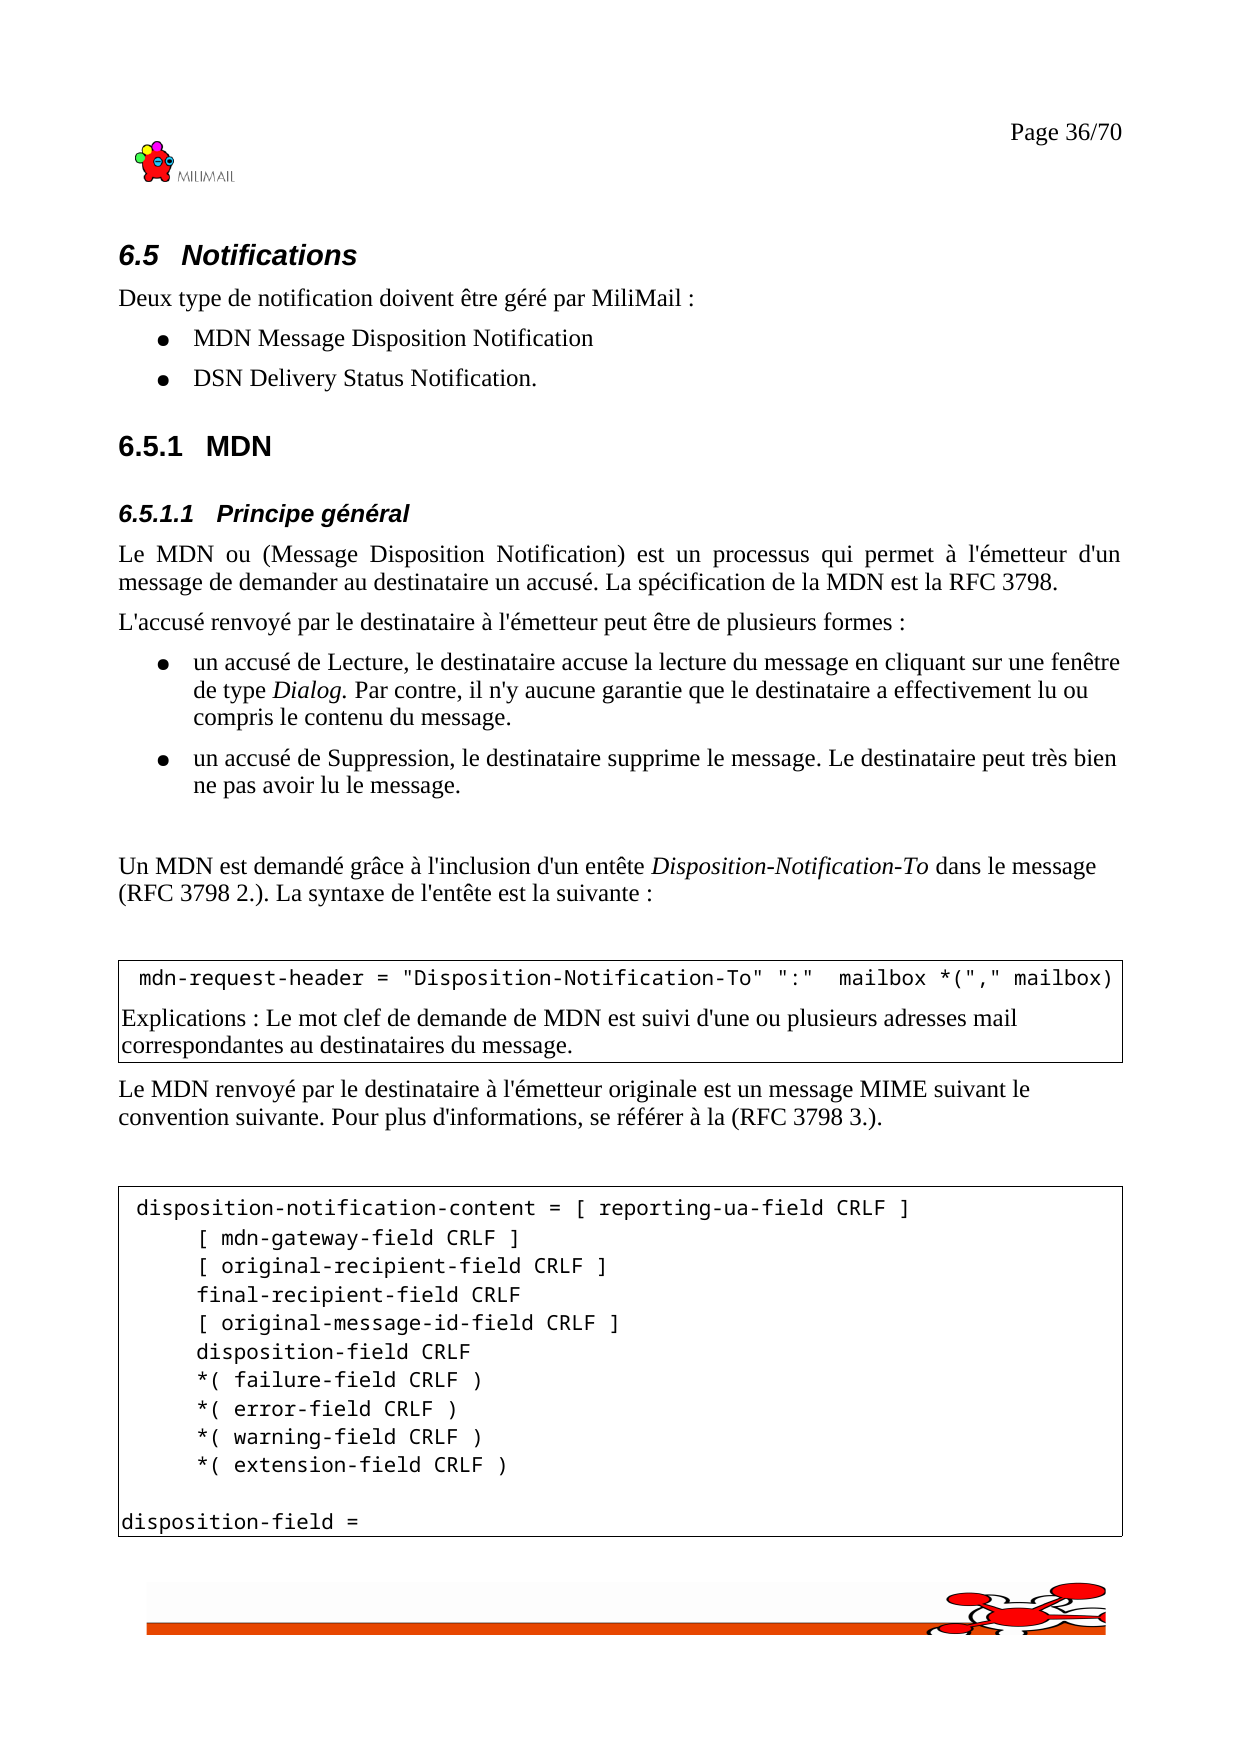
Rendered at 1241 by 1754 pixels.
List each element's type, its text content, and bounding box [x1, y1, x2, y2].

text disposition-field = [119, 1504, 1122, 1536]
subtitle Notifications [118, 239, 1122, 271]
list un accusé de Lecture, le destinataire accuse la lecture du message en cliquant sur une fenêtre de type Dialog. Par contre, il n'y aucune garantie que le destinataire a effectivement lu ou compris le contenu du message. [156, 648, 1122, 731]
text *( error-field CRLF ) [119, 1391, 1122, 1419]
text Explications : Le mot clef de demande de MDN est suivi d'une ou plusieurs adresses mail correspondantes au destinataires du message. [119, 1001, 1122, 1062]
text mdn-request-header = "Disposition-Notification-To" ":" mailbox *("," mailbox) [119, 961, 1122, 991]
text [ mdn-gateway-field CRLF ] [119, 1220, 1122, 1248]
text disposition-field CRLF [119, 1334, 1122, 1362]
text Le MDN renvoyé par le destinataire à l'émetteur originale est un message MIME suivant le convention suivante. Pour plus d'informations, se référer à la (RFC 3798 3.). [118, 1075, 1122, 1130]
text L'accusé renvoyé par le destinataire à l'émetteur peut être de plusieurs formes : [118, 608, 1122, 636]
list un accusé de Suppression, le destinataire supprime le message. Le destinataire peut très bien ne pas avoir lu le message. [156, 744, 1122, 799]
text *( extension-field CRLF ) [119, 1447, 1122, 1479]
text [ original-message-id-field CRLF ] [119, 1305, 1122, 1334]
list DSN Delivery Status Notification. [156, 364, 1122, 392]
text *( warning-field CRLF ) [119, 1419, 1122, 1447]
subtitle Principe général [118, 500, 1122, 527]
text Un MDN est demandé grâce à l'inclusion d'un entête Disposition-Notification-To dans le message (RFC 3798 2.). La syntaxe de l'entête est la suivante : [118, 852, 1122, 907]
text *( failure-field CRLF ) [119, 1362, 1122, 1391]
text [ original-recipient-field CRLF ] [119, 1248, 1122, 1277]
list MDN Message Disposition Notification [156, 324, 1122, 352]
subtitle MDN [118, 429, 1122, 462]
text disposition-notification-content = [ reporting-ua-field CRLF ] [119, 1187, 1122, 1220]
text Le MDN ou (Message Disposition Notification) est un processus qui permet à l'émetteur d'un message de demander au destinataire un accusé. La spécification de la MDN est la RFC 3798. [118, 540, 1122, 595]
picture [146, 1582, 1106, 1635]
picture [116, 120, 295, 209]
text Deux type de notification doivent être géré par MiliMail : [118, 284, 1122, 312]
text final-recipient-field CRLF [119, 1277, 1122, 1305]
